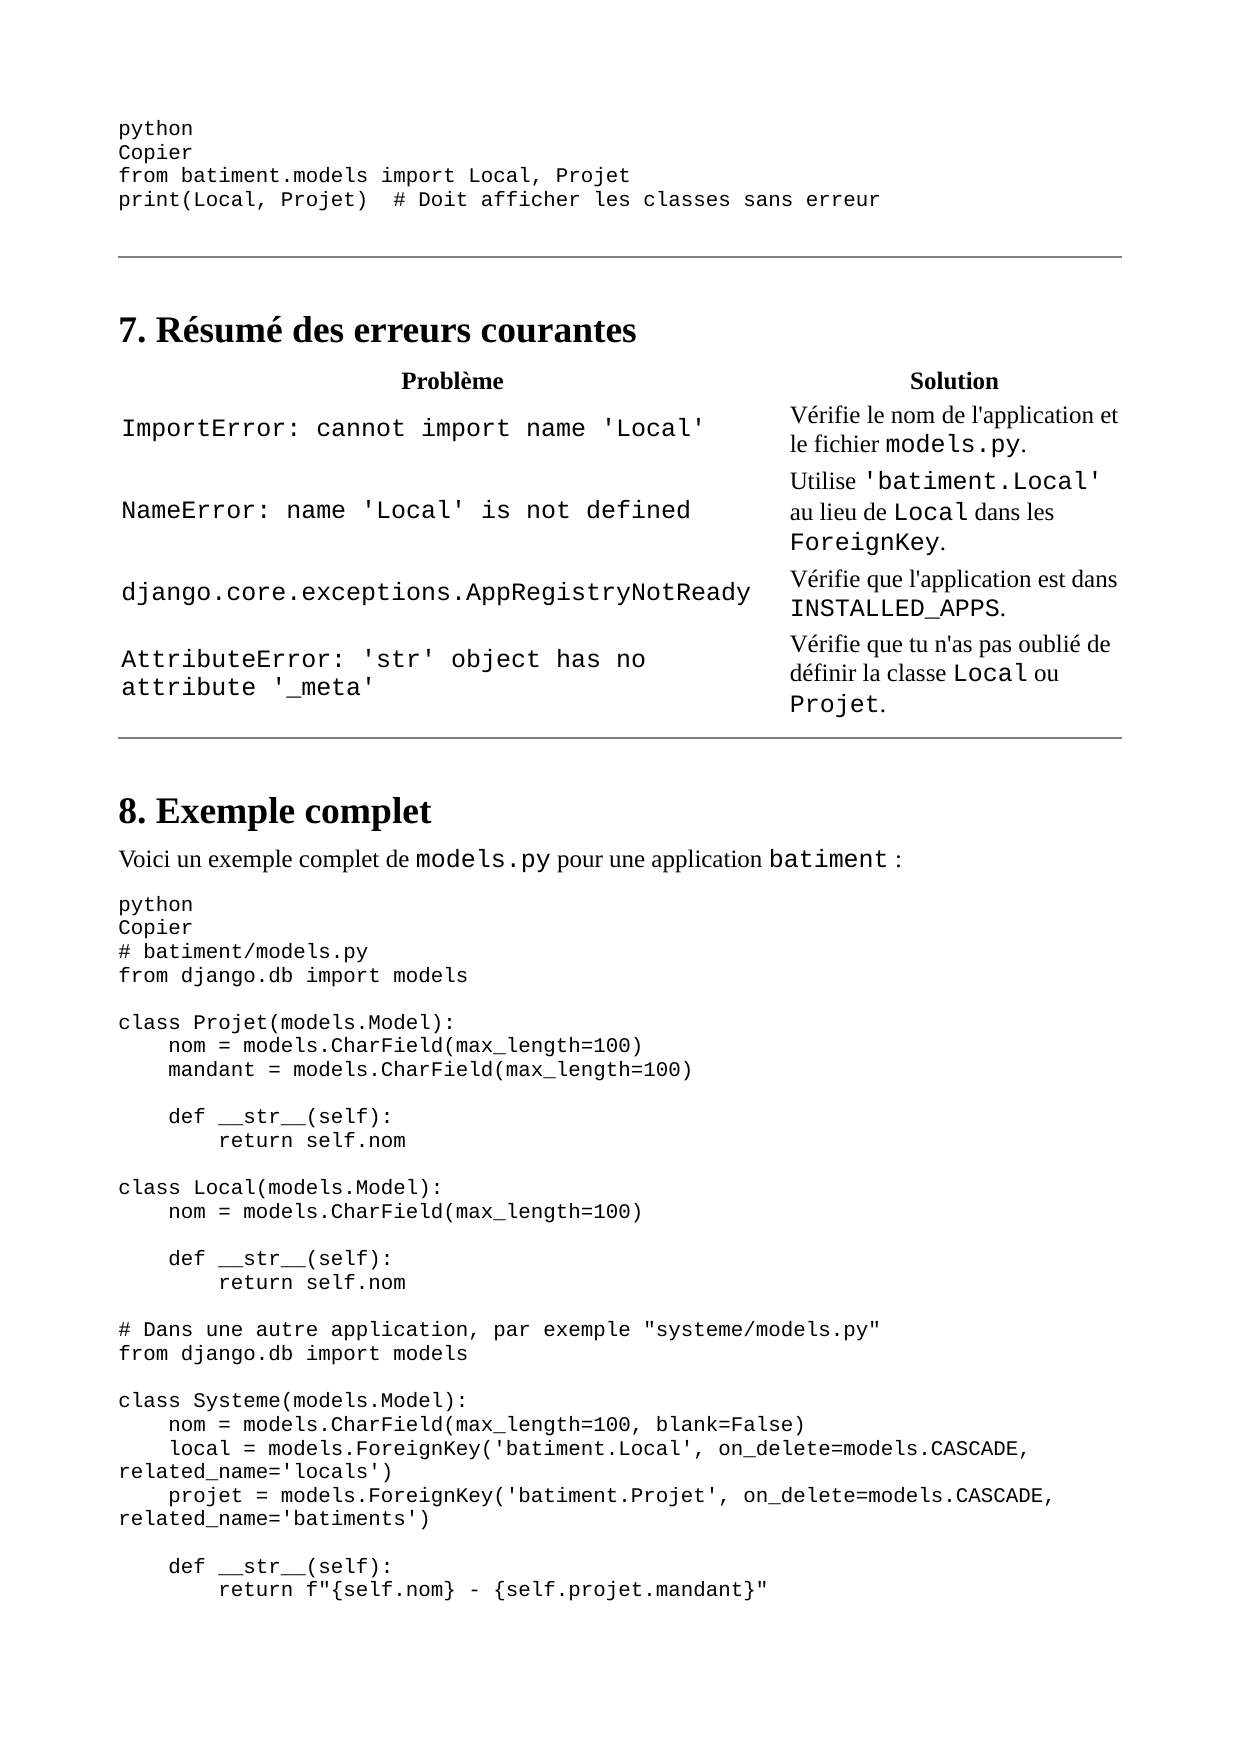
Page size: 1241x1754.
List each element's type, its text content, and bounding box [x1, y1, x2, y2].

text python [118, 894, 1122, 917]
text Copier [118, 917, 1122, 941]
text from batiment.models import Local, Projet [118, 165, 1122, 189]
text from django.db import models [118, 1343, 1122, 1367]
table_cell Vérifie que l'application est dans INSTALLED_APPS. [787, 561, 1122, 627]
text return self.nom [118, 1130, 1122, 1154]
text Copier [118, 142, 1122, 165]
text def __str__(self): [118, 1556, 1122, 1579]
text # batiment/models.py [118, 941, 1122, 964]
text def __str__(self): [118, 1248, 1122, 1272]
table_cell NameError: name 'Local' is not defined [118, 463, 787, 561]
table_cell Vérifie le nom de l'application et le fichier models.py. [787, 398, 1122, 463]
table_cell django.core.exceptions.AppRegistryNotReady [118, 561, 787, 627]
table_cell ImportError: cannot import name 'Local' [118, 398, 787, 463]
text class Projet(models.Model): [118, 1012, 1122, 1036]
text local = models.ForeignKey('batiment.Local', on_delete=models.CASCADE, related_name='locals') [118, 1437, 1122, 1485]
text nom = models.CharField(max_length=100) [118, 1036, 1122, 1059]
text print(Local, Projet) # Doit afficher les classes sans erreur [118, 189, 1122, 213]
text def __str__(self): [118, 1106, 1122, 1130]
text class Local(models.Model): [118, 1177, 1122, 1201]
text class Systeme(models.Model): [118, 1390, 1122, 1414]
text python [118, 118, 1122, 142]
subtitle 8. Exemple complet [118, 788, 1122, 831]
text Voici un exemple complet de models.py pour une application batiment : [118, 844, 1122, 874]
text mandant = models.CharField(max_length=100) [118, 1059, 1122, 1083]
text nom = models.CharField(max_length=100) [118, 1201, 1122, 1225]
text nom = models.CharField(max_length=100, blank=False) [118, 1414, 1122, 1437]
text projet = models.ForeignKey('batiment.Projet', on_delete=models.CASCADE, related_name='batiments') [118, 1485, 1122, 1532]
text return self.nom [118, 1272, 1122, 1296]
table_cell Vérifie que tu n'as pas oublié de définir la classe Local ou Projet. [787, 627, 1122, 723]
text return f"{self.nom} - {self.projet.mandant}" [118, 1579, 1122, 1603]
text # Dans une autre application, par exemple "systeme/models.py" [118, 1319, 1122, 1343]
table_cell Utilise 'batiment.Local' au lieu de Local dans les ForeignKey. [787, 463, 1122, 561]
text from django.db import models [118, 964, 1122, 988]
table_cell AttributeError: 'str' object has no attribute '_meta' [118, 627, 787, 723]
table_header Solution [787, 363, 1122, 397]
subtitle 7. Résumé des erreurs courantes [118, 307, 1122, 350]
table_header Problème [118, 363, 787, 397]
